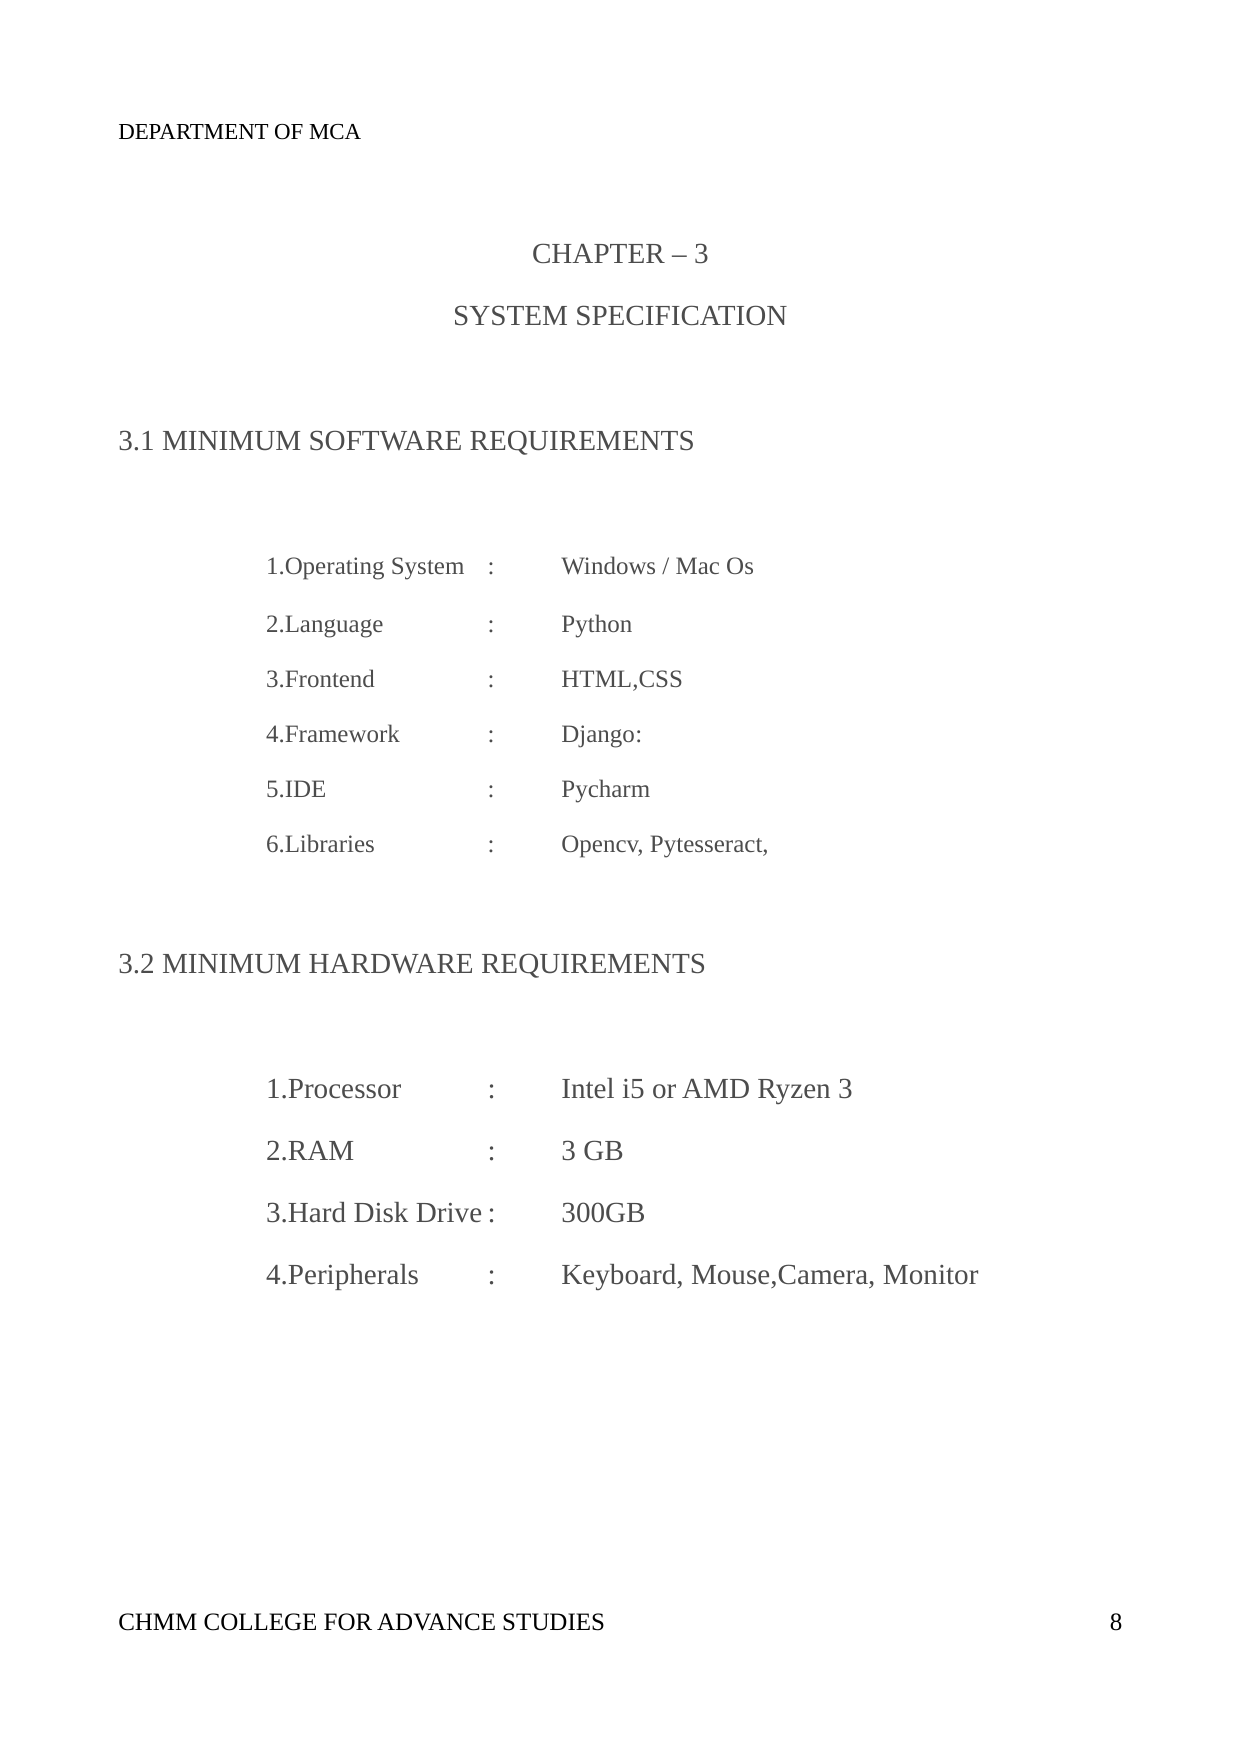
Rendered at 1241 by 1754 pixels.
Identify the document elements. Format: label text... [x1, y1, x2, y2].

text 2.RAM : 3 GB [118, 1133, 1122, 1167]
text 3.Frontend : HTML,CSS [118, 664, 1122, 693]
text 3.2 MINIMUM HARDWARE REQUIREMENTS [118, 946, 1122, 980]
text 4.Framework : Django : [118, 719, 1122, 748]
text 3.Hard Disk Drive : 300GB [118, 1195, 1122, 1229]
text 5.IDE : Pycharm [118, 774, 1122, 803]
text CHAPTER – 3 [118, 236, 1122, 270]
text 4.Peripherals : Keyboard, Mouse,Camera, Monitor [118, 1257, 1122, 1291]
text 3.1 MINIMUM SOFTWARE REQUIREMENTS [118, 423, 1122, 456]
text 6.Libraries : Opencv, Pytesseract, [118, 829, 1122, 858]
text 1.Operating System : Windows / Mac Os [118, 547, 1122, 581]
text 1.Processor : Intel i5 or AMD Ryzen 3 [118, 1071, 1122, 1104]
text 2.Language : Python [118, 609, 1122, 638]
text SYSTEM SPECIFICATION [118, 298, 1122, 332]
